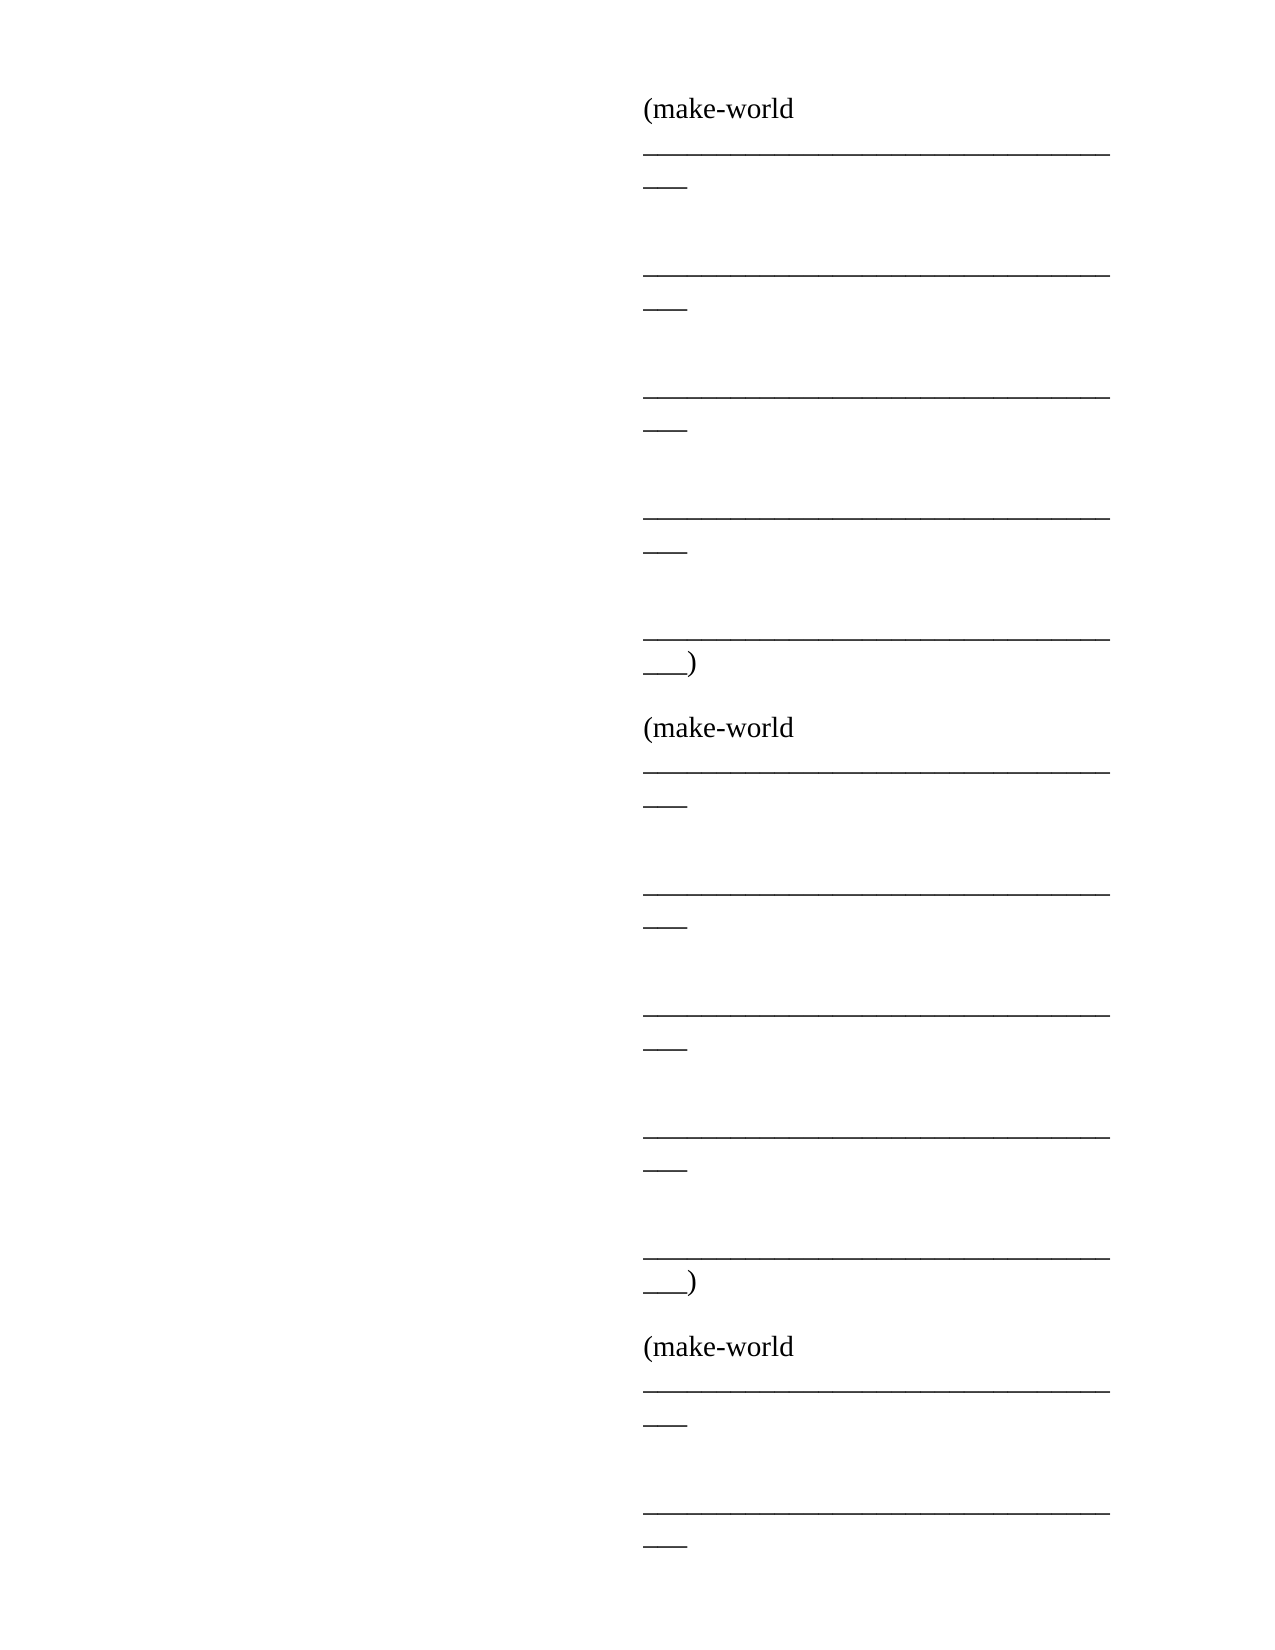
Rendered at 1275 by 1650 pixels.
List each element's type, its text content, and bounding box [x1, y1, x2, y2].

table_cell [150, 694, 637, 1312]
table_cell [150, 1313, 637, 1567]
table_cell (make-world ___________________________________ ___________________________________ ___________________________________ ___________________________________ ___________________________________) [638, 694, 1125, 1312]
table_cell (make-world ___________________________________ ___________________________________ ___________________________________ ___________________________________ ___________________________________) [638, 75, 1125, 694]
table_cell (make-world ___________________________________ ___________________________________ [638, 1313, 1125, 1567]
table_cell [150, 75, 637, 694]
